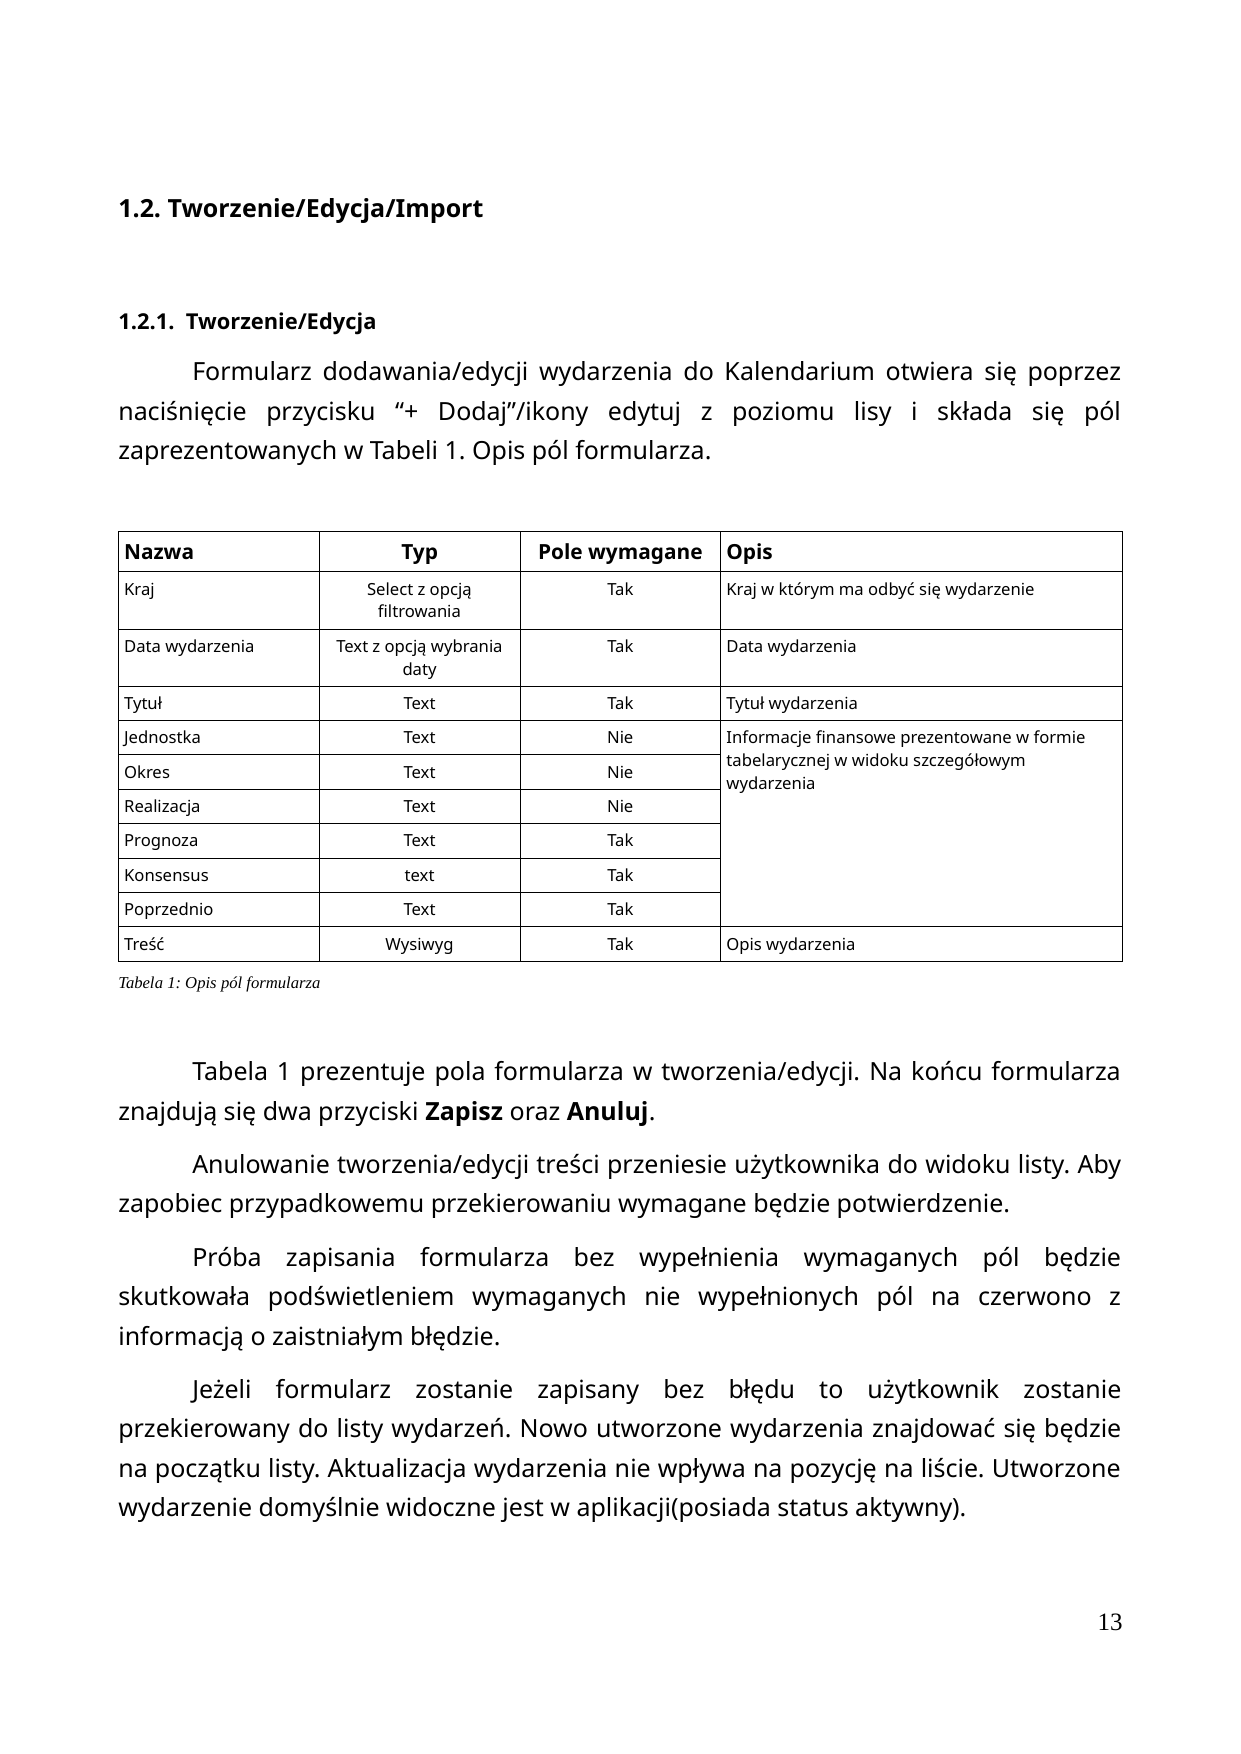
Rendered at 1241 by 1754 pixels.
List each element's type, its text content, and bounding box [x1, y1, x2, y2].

table_cell Tak [521, 859, 720, 892]
text Anulowanie tworzenia/edycji treści przeniesie użytkownika do widoku listy. Aby zapobiec przypadkowemu przekierowaniu wymagane będzie potwierdzenie. [118, 1147, 1122, 1220]
table_cell Text [320, 790, 520, 823]
table_cell Select z opcją filtrowania [320, 572, 520, 628]
table_header Pole wymagane [521, 532, 720, 571]
table_cell text [320, 859, 520, 892]
subtitle 1.2. Tworzenie/Edycja/Import [118, 191, 1122, 225]
subtitle 1.2.1. Tworzenie/Edycja [118, 306, 1122, 336]
text Formularz dodawania/edycji wydarzenia do Kalendarium otwiera się poprzez naciśnięcie przycisku “+ Dodaj”/ikony edytuj z poziomu lisy i składa się pól zaprezentowanych w Tabeli 1. Opis pól formularza. [118, 354, 1122, 466]
table_cell Poprzednio [119, 893, 319, 926]
table_cell Text [320, 893, 520, 926]
table_cell Tak [521, 893, 720, 926]
table_cell Data wydarzenia [721, 630, 1122, 686]
table_cell Kraj [119, 572, 319, 628]
table_cell Nie [521, 790, 720, 823]
text Tabela 1 prezentuje pola formularza w tworzenia/edycji. Na końcu formularza znajdują się dwa przyciski Zapisz oraz Anuluj. [118, 1054, 1122, 1127]
table_header Typ [320, 532, 520, 571]
table_cell Konsensus [119, 859, 319, 892]
table_cell Jednostka [119, 721, 319, 754]
table_cell Text z opcją wybrania daty [320, 630, 520, 686]
text Tabela 1: Opis pól formularza [118, 973, 1122, 992]
table_cell Okres [119, 755, 319, 789]
table_cell Text [320, 755, 520, 789]
table_cell Text [320, 687, 520, 720]
table_cell Tak [521, 927, 720, 961]
table_cell Tytuł [119, 687, 319, 720]
table_cell Nie [521, 721, 720, 754]
text Próba zapisania formularza bez wypełnienia wymaganych pól będzie skutkowała podświetleniem wymaganych nie wypełnionych pól na czerwono z informacją o zaistniałym błędzie. [118, 1240, 1122, 1352]
text Jeżeli formularz zostanie zapisany bez błędu to użytkownik zostanie przekierowany do listy wydarzeń. Nowo utworzone wydarzenia znajdować się będzie na początku listy. Aktualizacja wydarzenia nie wpływa na pozycję na liście. Utworzone wydarzenie domyślnie widoczne jest w aplikacji(posiada status aktywny). [118, 1372, 1122, 1523]
table_cell Text [320, 824, 520, 857]
table_cell Informacje finansowe prezentowane w formie tabelarycznej w widoku szczegółowym wydarzenia [721, 721, 1122, 926]
table_cell Tak [521, 687, 720, 720]
table_cell Prognoza [119, 824, 319, 857]
table_cell Kraj w którym ma odbyć się wydarzenie [721, 572, 1122, 628]
table_cell Tytuł wydarzenia [721, 687, 1122, 720]
table_cell Text [320, 721, 520, 754]
table_cell Nie [521, 755, 720, 789]
table_header Nazwa [119, 532, 319, 571]
table_cell Treść [119, 927, 319, 961]
table_cell Realizacja [119, 790, 319, 823]
table_cell Tak [521, 824, 720, 857]
table_header Opis [721, 532, 1122, 571]
table_cell Wysiwyg [320, 927, 520, 961]
table_cell Tak [521, 630, 720, 686]
table_cell Tak [521, 572, 720, 628]
table_cell Data wydarzenia [119, 630, 319, 686]
table_cell Opis wydarzenia [721, 927, 1122, 961]
